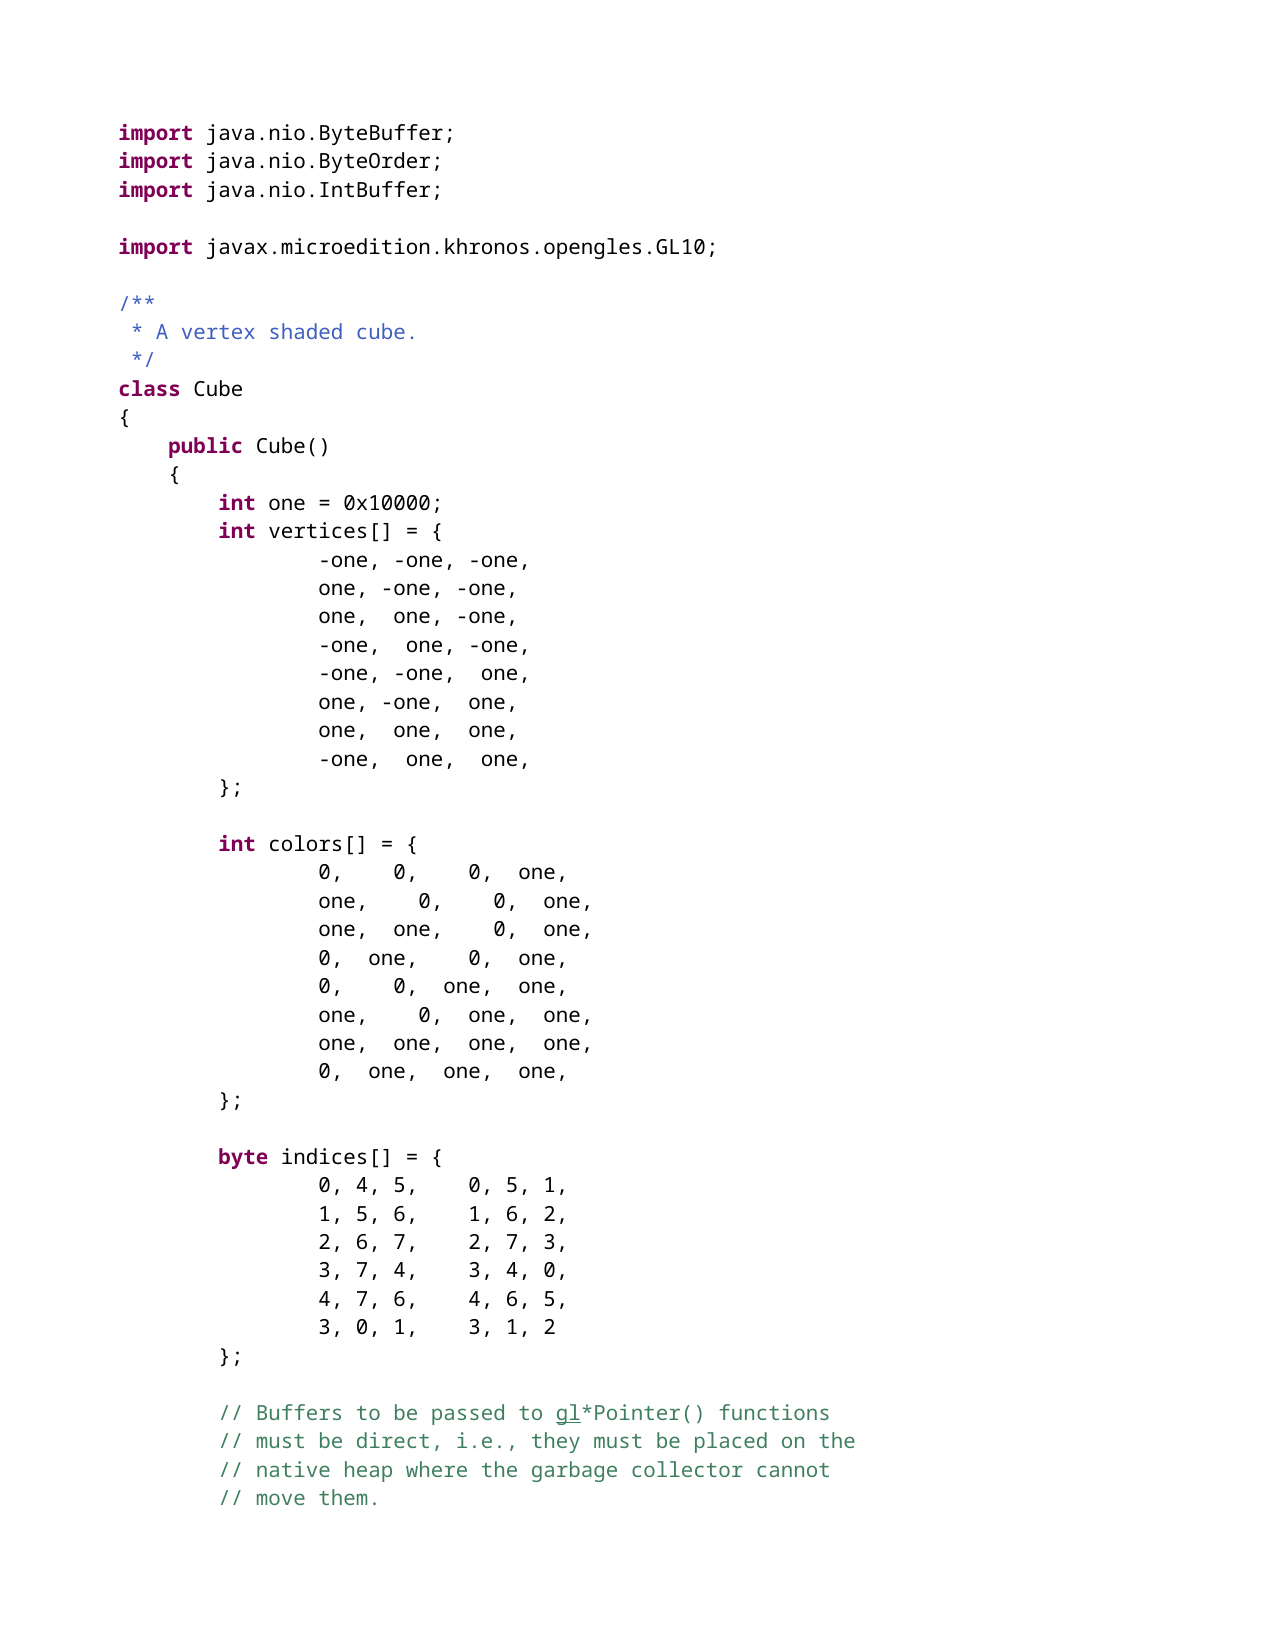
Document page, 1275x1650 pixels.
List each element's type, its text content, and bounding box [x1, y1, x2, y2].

text 0, one, 0, one, [118, 943, 1157, 971]
text one, 0, one, one, [118, 1000, 1157, 1028]
text import javax.microedition.khronos.opengles.GL10; [118, 232, 1157, 260]
text one, one, -one, [118, 602, 1157, 630]
text // move them. [118, 1483, 1157, 1512]
text -one, -one, one, [118, 658, 1157, 687]
text class Cube [118, 374, 1157, 402]
text int vertices[] = { [118, 516, 1157, 545]
text -one, one, -one, [118, 630, 1157, 658]
text int colors[] = { [118, 829, 1157, 857]
text */ [118, 346, 1157, 374]
text }; [118, 772, 1157, 801]
text import java.nio.IntBuffer; [118, 175, 1157, 203]
text // must be direct, i.e., they must be placed on the [118, 1426, 1157, 1455]
text // native heap where the garbage collector cannot [118, 1455, 1157, 1483]
text import java.nio.ByteOrder; [118, 147, 1157, 175]
text one, -one, one, [118, 687, 1157, 715]
text }; [118, 1085, 1157, 1113]
text public Cube() [118, 431, 1157, 459]
text byte indices[] = { [118, 1142, 1157, 1170]
text { [118, 459, 1157, 488]
text 2, 6, 7, 2, 7, 3, [118, 1227, 1157, 1256]
text 0, one, one, one, [118, 1057, 1157, 1085]
text 0, 0, one, one, [118, 971, 1157, 1000]
text /** [118, 289, 1157, 317]
text import java.nio.ByteBuffer; [118, 118, 1157, 147]
text one, one, one, one, [118, 1028, 1157, 1057]
text one, -one, -one, [118, 573, 1157, 602]
text 3, 0, 1, 3, 1, 2 [118, 1312, 1157, 1341]
text one, one, one, [118, 715, 1157, 744]
text 0, 0, 0, one, [118, 857, 1157, 886]
text }; [118, 1341, 1157, 1369]
text -one, -one, -one, [118, 545, 1157, 573]
text one, one, 0, one, [118, 914, 1157, 943]
text int one = 0x10000; [118, 488, 1157, 516]
text // Buffers to be passed to gl*Pointer() functions [118, 1398, 1157, 1426]
text 0, 4, 5, 0, 5, 1, [118, 1170, 1157, 1199]
text * A vertex shaded cube. [118, 317, 1157, 346]
text 1, 5, 6, 1, 6, 2, [118, 1199, 1157, 1227]
text one, 0, 0, one, [118, 886, 1157, 914]
text { [118, 402, 1157, 431]
text 4, 7, 6, 4, 6, 5, [118, 1284, 1157, 1312]
text -one, one, one, [118, 744, 1157, 772]
text 3, 7, 4, 3, 4, 0, [118, 1256, 1157, 1284]
